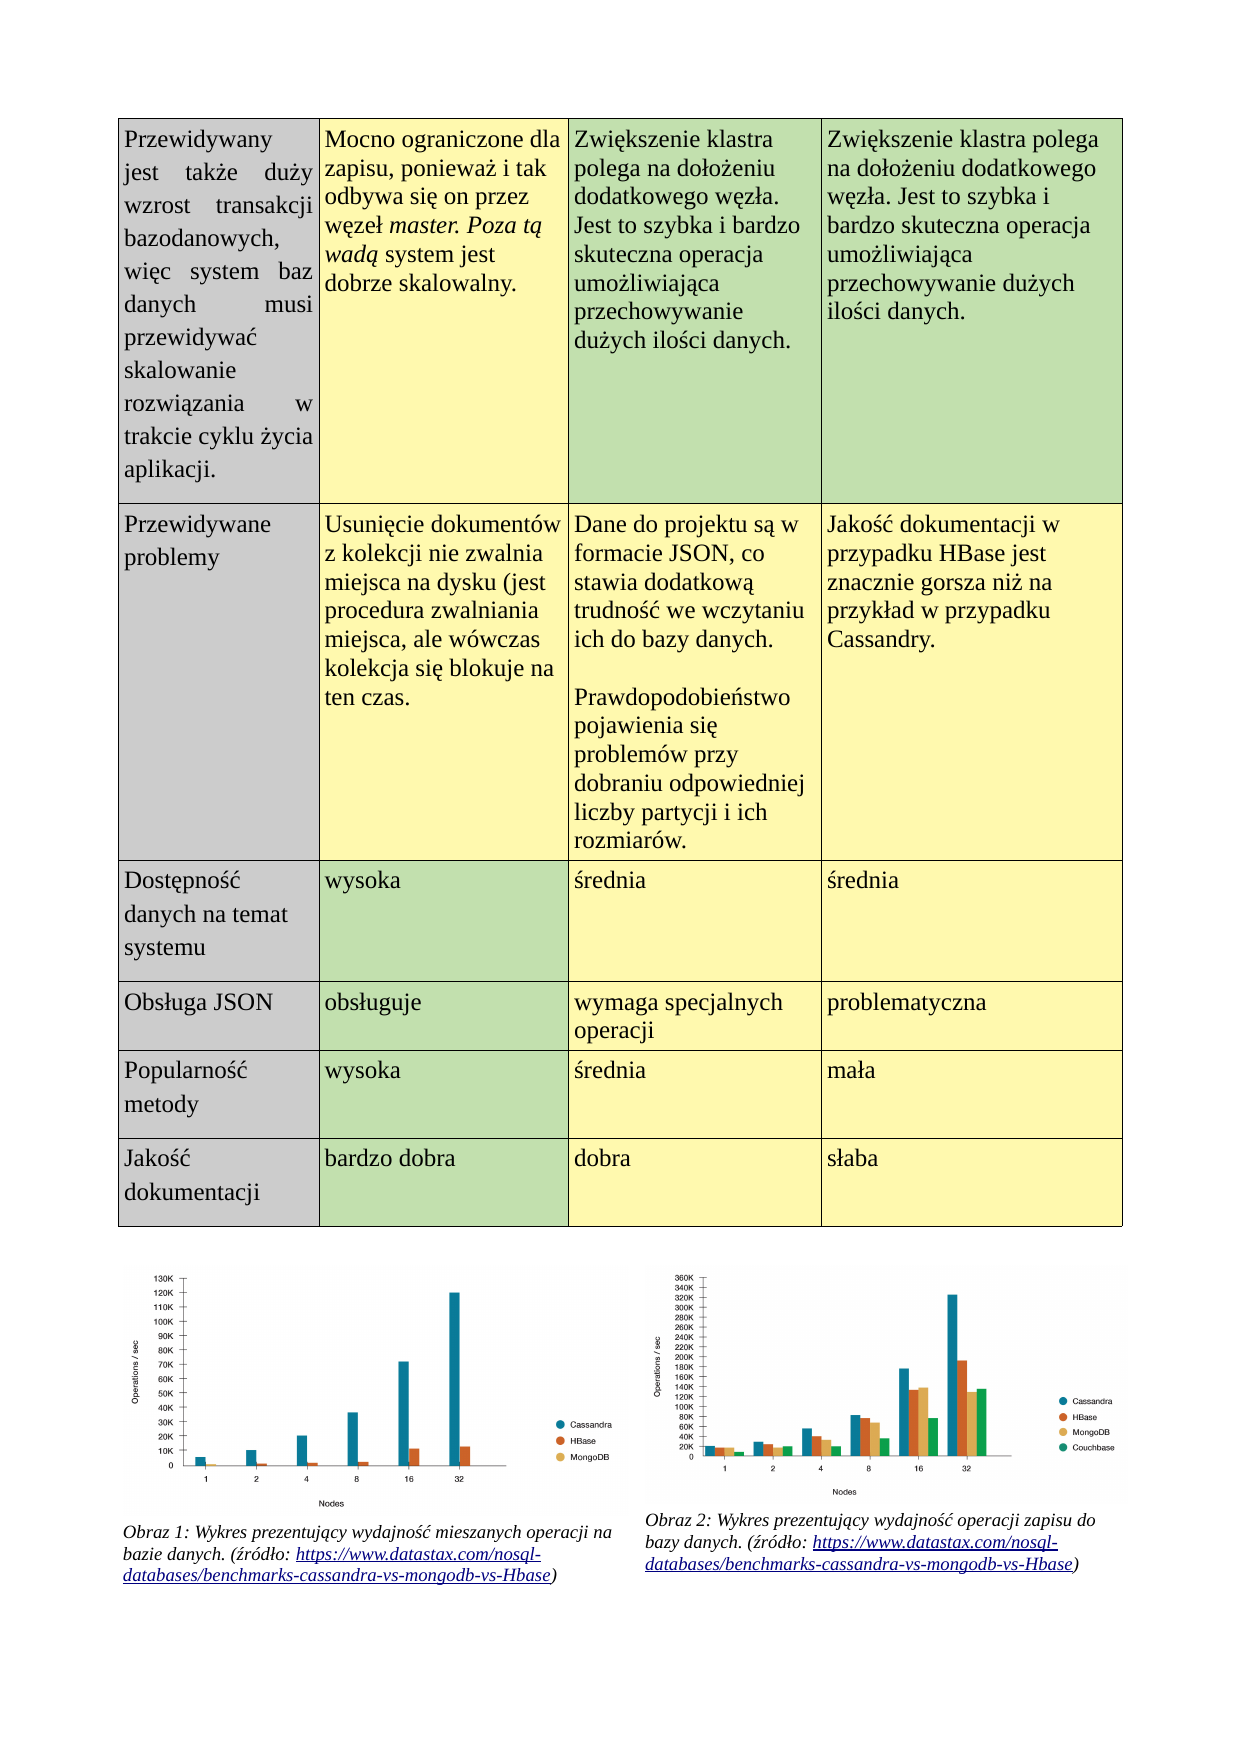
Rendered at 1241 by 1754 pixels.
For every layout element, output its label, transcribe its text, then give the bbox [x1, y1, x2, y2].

table_cell wymaga specjalnych operacji [569, 982, 821, 1050]
table_cell wysoka [320, 1051, 568, 1138]
table_cell Popularność metody [119, 1051, 319, 1138]
picture [644, 1265, 1128, 1504]
table_cell obsługuje [320, 982, 568, 1050]
table_cell słaba [822, 1139, 1122, 1226]
table_cell średnia [569, 861, 821, 981]
table_cell Zwiększenie klastra polega na dołożeniu dodatkowego węzła. Jest to szybka i bardzo skuteczna operacja umożliwiająca przechowywanie dużych ilości danych. [569, 119, 821, 503]
table_cell Przewidywane problemy [119, 504, 319, 860]
table_cell problematyczna [822, 982, 1122, 1050]
table_cell średnia [822, 861, 1122, 981]
table_cell Usunięcie dokumentów z kolekcji nie zwalnia miejsca na dysku (jest procedura zwalniania miejsca, ale wówczas kolekcja się blokuje na ten czas. [320, 504, 568, 860]
table_cell bardzo dobra [320, 1139, 568, 1226]
table_cell Jakość dokumentacji w przypadku HBase jest znacznie gorsza niż na przykład w przypadku Cassandry. [822, 504, 1122, 860]
table_cell Dane do projektu są w formacie JSON, co stawia dodatkową trudność we wczytaniu ich do bazy danych. Prawdopodobieństwo pojawienia się problemów przy dobraniu odpowiedniej liczby partycji i ich rozmiarów. [569, 504, 821, 860]
table_cell średnia [569, 1051, 821, 1138]
table_cell Jakość dokumentacji [119, 1139, 319, 1226]
table_cell Zwiększenie klastra polega na dołożeniu dodatkowego węzła. Jest to szybka i bardzo skuteczna operacja umożliwiająca przechowywanie dużych ilości danych. [822, 119, 1122, 503]
table_cell Przewidywany jest także duży wzrost transakcji bazodanowych, więc system baz danych musi przewidywać skalowanie rozwiązania w trakcie cyklu życia aplikacji. [119, 119, 319, 503]
table_cell mała [822, 1051, 1122, 1138]
table_cell dobra [569, 1139, 821, 1226]
table_cell wysoka [320, 861, 568, 981]
table_cell Obsługa JSON [119, 982, 319, 1050]
table_cell Mocno ograniczone dla zapisu, ponieważ i tak odbywa się on przez węzeł master. Poza tą wadą system jest dobrze skalowalny. [320, 119, 568, 503]
picture [122, 1265, 630, 1516]
text Obraz 2: Wykres prezentujący wydajność operacji zapisu do bazy danych. (źródło: https://www.datastax.com/nosql-databases/benchmarks-cassandra-vs-mongodb-vs-Hbase) [645, 1504, 1128, 1574]
table_cell Dostępność danych na temat systemu [119, 861, 319, 981]
text Obraz 1: Wykres prezentujący wydajność mieszanych operacji na bazie danych. (źródło: https://www.datastax.com/nosql-databases/benchmarks-cassandra-vs-mongodb-vs-Hbase) [123, 1516, 629, 1586]
